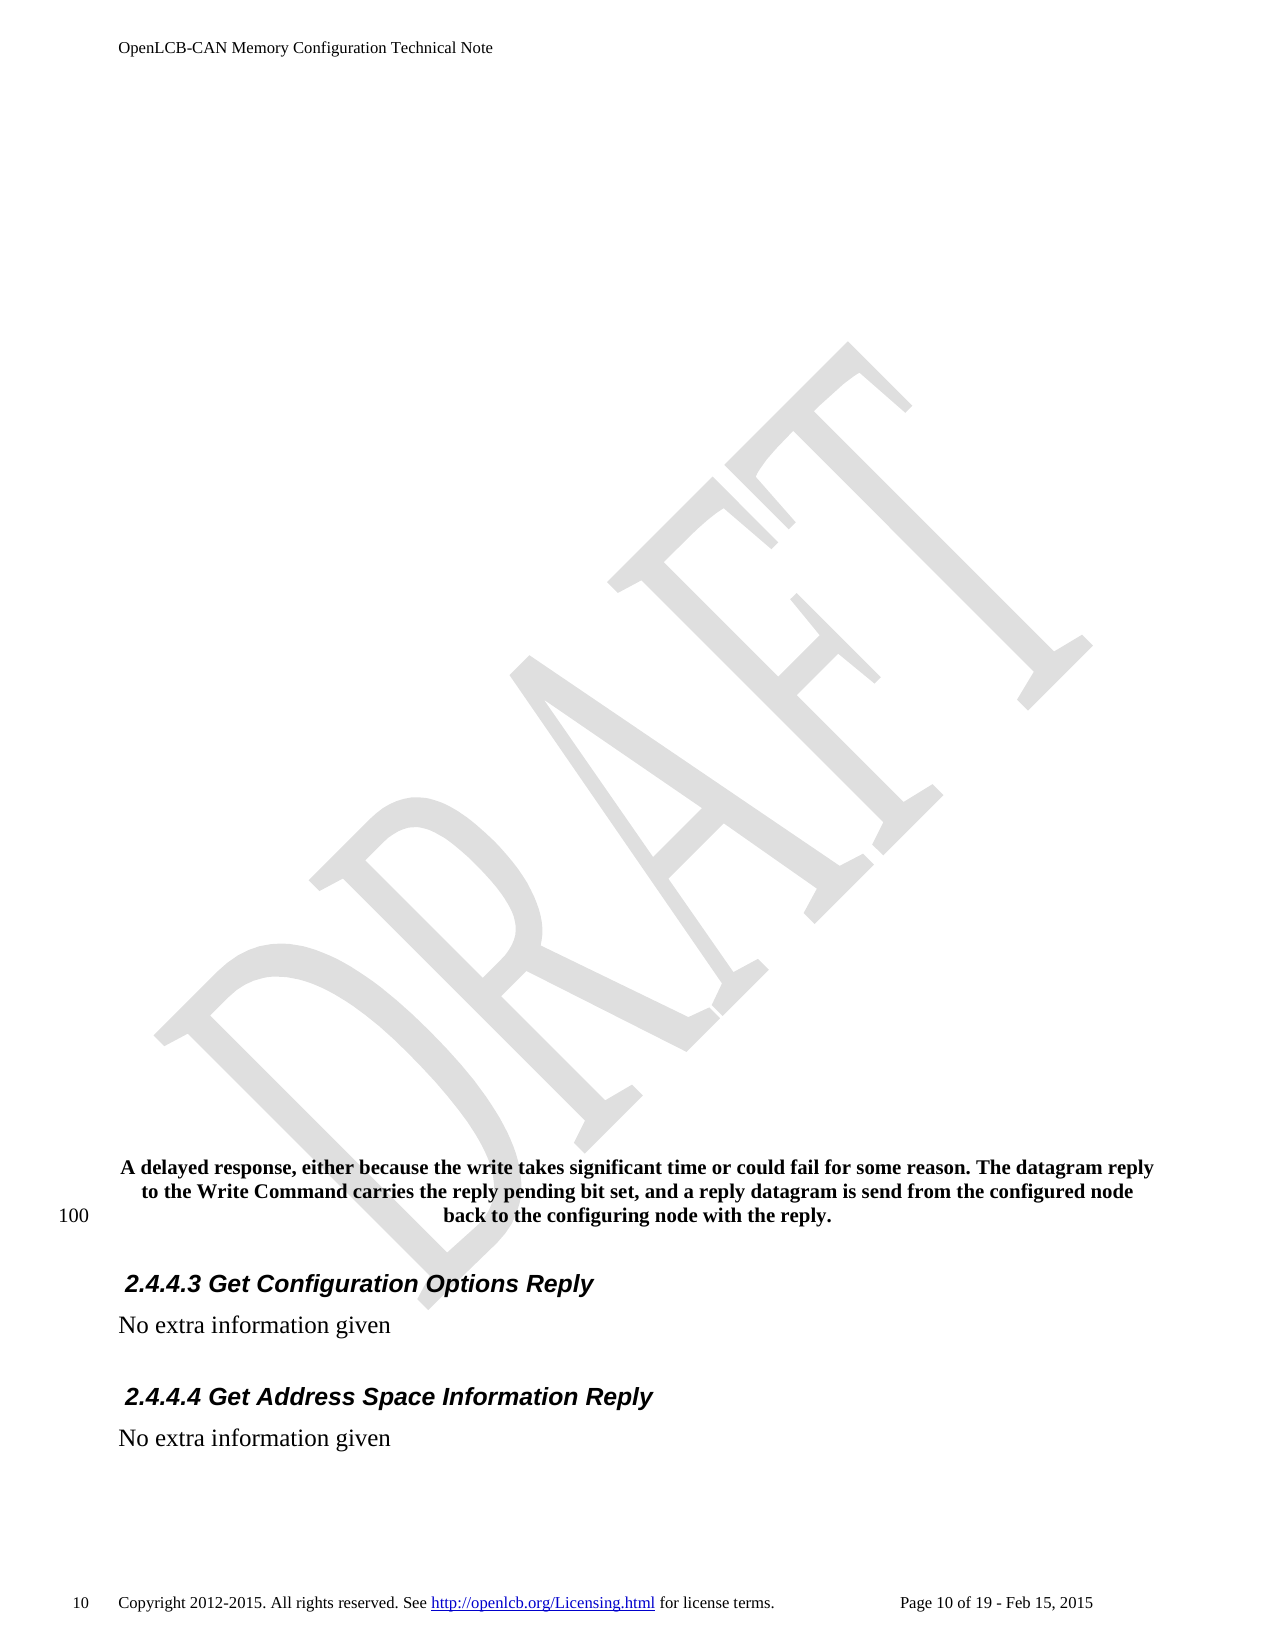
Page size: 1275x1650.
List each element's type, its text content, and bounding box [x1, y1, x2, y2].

text No extra information given [118, 1423, 1157, 1452]
subtitle Get Configuration Options Reply [118, 1269, 429, 1298]
text A delayed response, either because the write takes significant time or could fail for some reason. The datagram reply to the Write Command carries the reply pending bit set, and a reply datagram is send from the configured node back to the configuring node with the reply. [118, 150, 1157, 1227]
subtitle Get Address Space Information Reply [118, 1382, 1157, 1411]
subtitle Get Configuration Options Reply [442, 1269, 1157, 1298]
text No extra information given [118, 1311, 1157, 1339]
